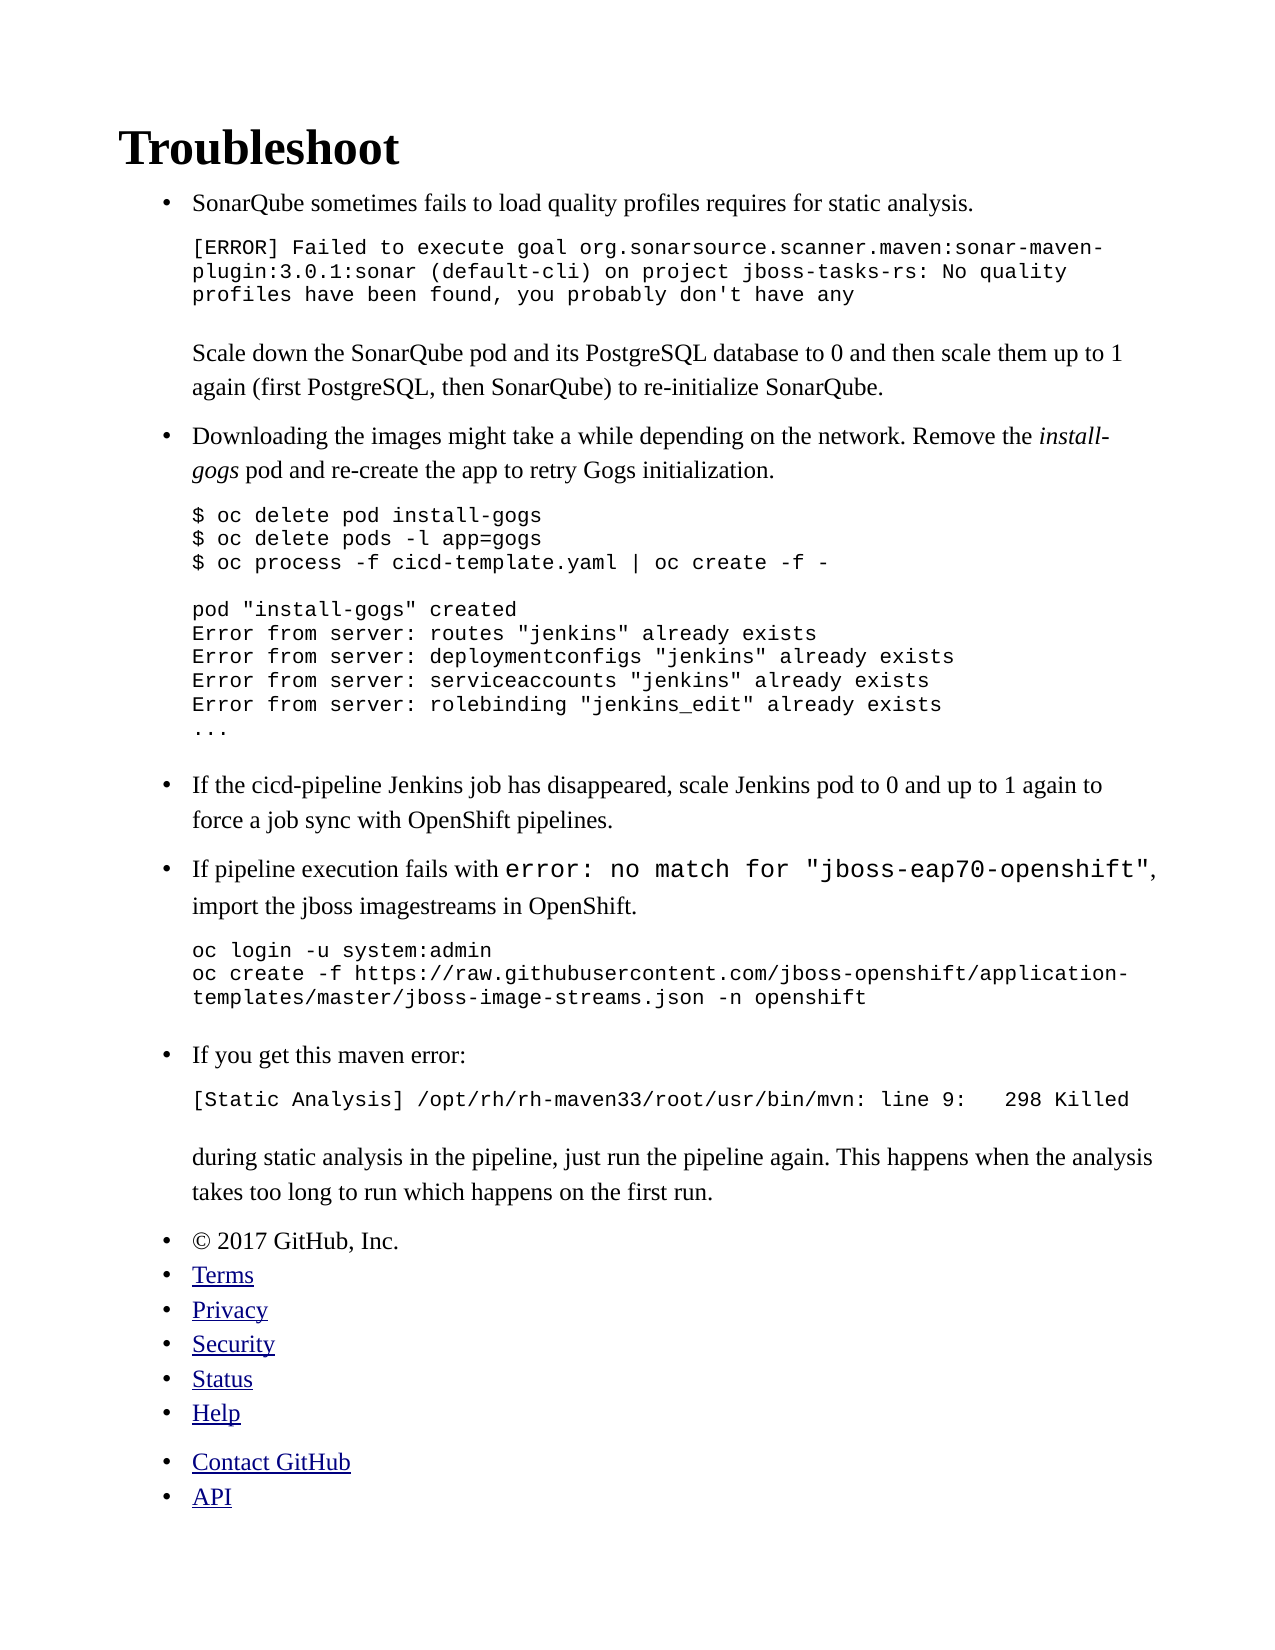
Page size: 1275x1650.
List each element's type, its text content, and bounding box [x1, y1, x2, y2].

list [ERROR] Failed to execute goal org.sonarsource.scanner.maven:sonar-maven-plugin:3.0.1:sonar (default-cli) on project jboss-tasks-rs: No quality profiles have been found, you probably don't have any [162, 237, 1157, 308]
list API [162, 1482, 1157, 1511]
list Terms [162, 1260, 1157, 1289]
subtitle Troubleshoot [118, 118, 1157, 176]
list Security [162, 1329, 1157, 1358]
list Privacy [162, 1295, 1157, 1324]
list If the cicd-pipeline Jenkins job has disappeared, scale Jenkins pod to 0 and up to 1 again to force a job sync with OpenShift pipelines. [162, 771, 1157, 834]
list Scale down the SonarQube pod and its PostgreSQL database to 0 and then scale them up to 1 again (first PostgreSQL, then SonarQube) to re-initialize SonarQube. [162, 338, 1157, 401]
list SonarQube sometimes fails to load quality profiles requires for static analysis. [162, 188, 1157, 217]
list If you get this maven error: [162, 1040, 1157, 1069]
list Error from server: serviceaccounts "jenkins" already exists [162, 670, 1157, 694]
list Error from server: routes "jenkins" already exists [162, 623, 1157, 647]
list Error from server: rolebinding "jenkins_edit" already exists [162, 694, 1157, 717]
list oc login -u system:admin [162, 940, 1157, 963]
list Status [162, 1364, 1157, 1393]
list Error from server: deploymentconfigs "jenkins" already exists [162, 647, 1157, 670]
list ... [162, 717, 1157, 741]
list [Static Analysis] /opt/rh/rh-maven33/root/usr/bin/mvn: line 9: 298 Killed [162, 1089, 1157, 1113]
list $ oc delete pod install-gogs [162, 505, 1157, 528]
list Contact GitHub [162, 1447, 1157, 1476]
list © 2017 GitHub, Inc. [162, 1226, 1157, 1255]
list If pipeline execution fails with error: no match for "jboss-eap70-openshift", import the jboss imagestreams in OpenShift. [162, 854, 1157, 919]
list $ oc process -f cicd-template.yaml | oc create -f - [162, 552, 1157, 576]
list during static analysis in the pipeline, just run the pipeline again. This happens when the analysis takes too long to run which happens on the first run. [162, 1142, 1157, 1206]
list $ oc delete pods -l app=gogs [162, 528, 1157, 552]
list Help [162, 1398, 1157, 1427]
list oc create -f https://raw.githubusercontent.com/jboss-openshift/application-templates/master/jboss-image-streams.json -n openshift [162, 963, 1157, 1011]
list Downloading the images might take a while depending on the network. Remove the install-gogs pod and re-create the app to retry Gogs initialization. [162, 421, 1157, 484]
list pod "install-gogs" created [162, 599, 1157, 623]
